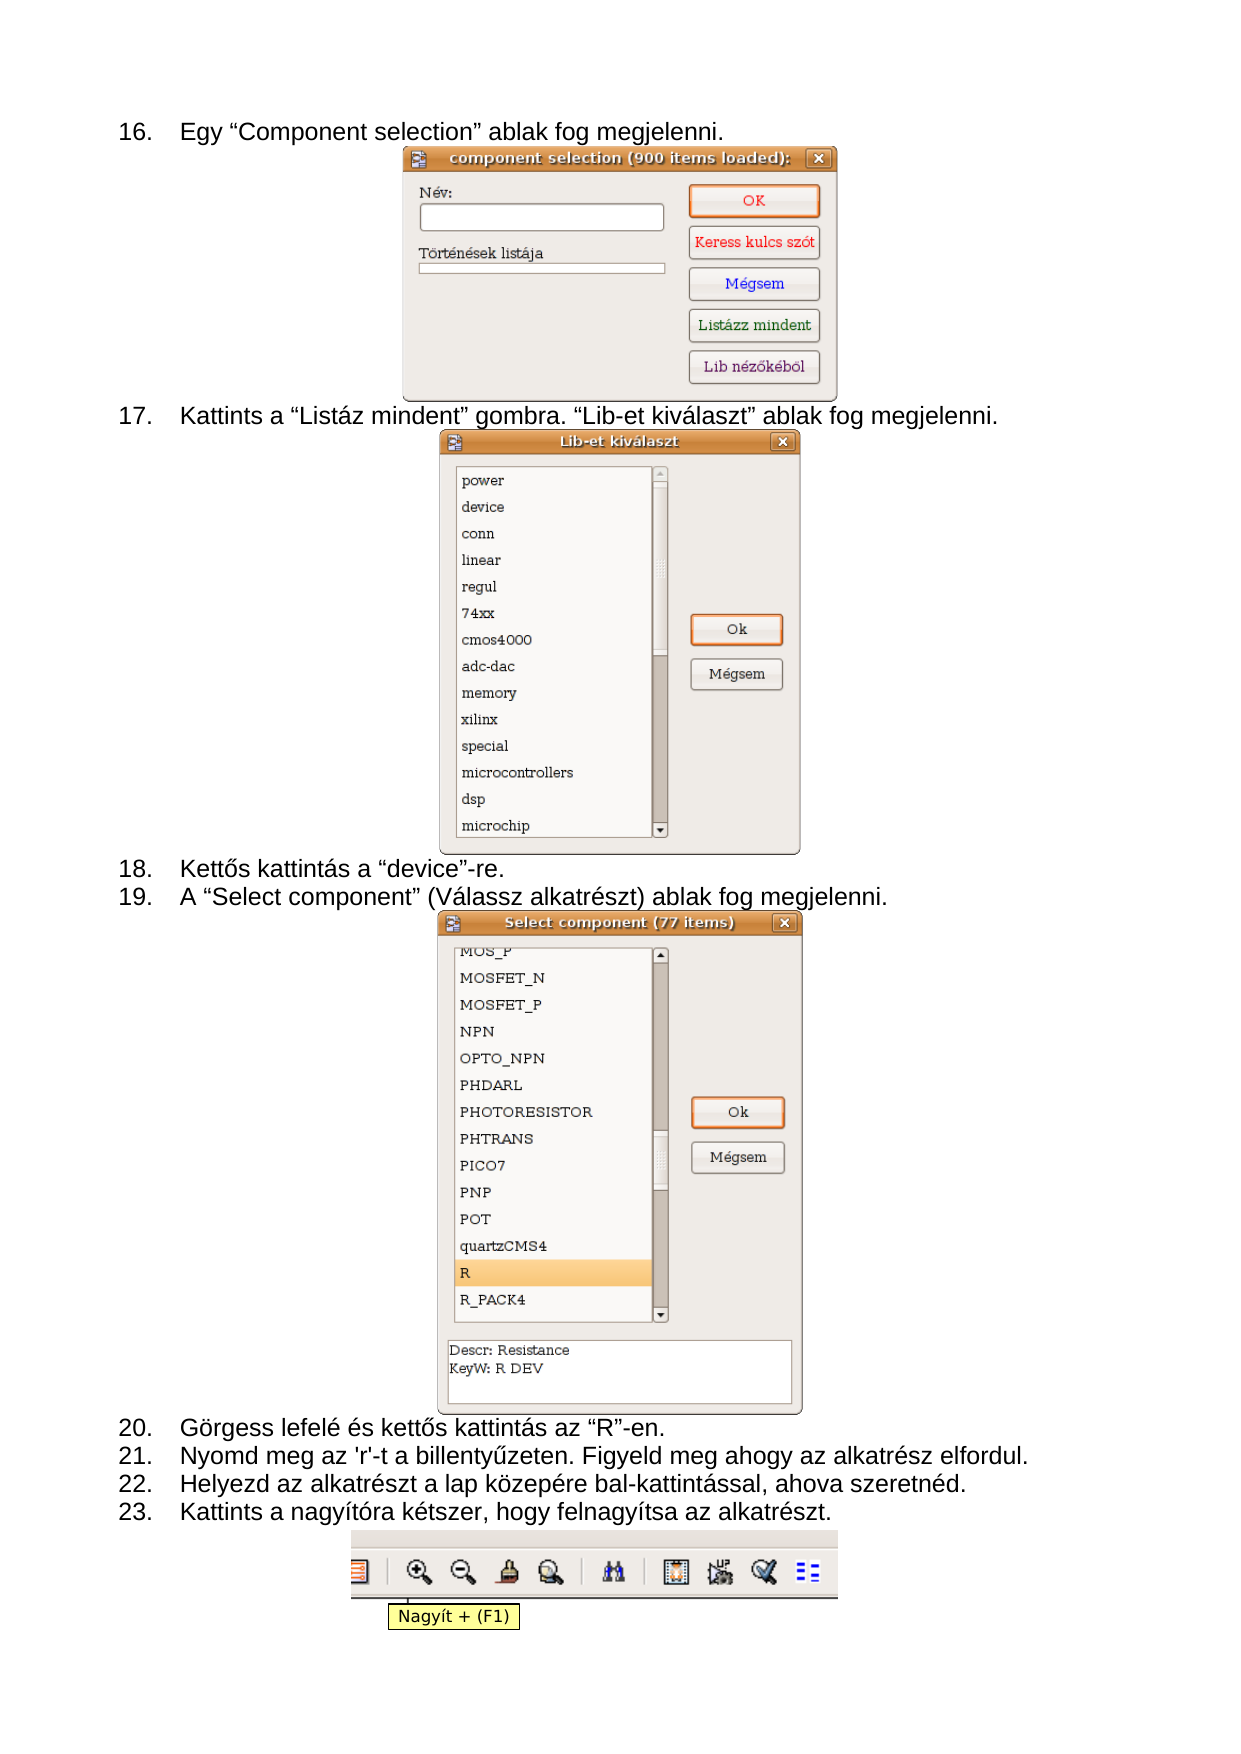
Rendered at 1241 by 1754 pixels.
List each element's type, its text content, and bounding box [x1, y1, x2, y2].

list Kettős kattintás a “device”-re. [118, 430, 1122, 882]
list Nyomd meg az 'r'-t a billentyűzeten. Figyeld meg ahogy az alkatrész elfordul. [118, 1442, 1122, 1470]
list Kattints a “Listáz mindent” gombra. “Lib-et kiválaszt” ablak fog megjelenni. [118, 146, 1122, 430]
list A “Select component” (Válassz alkatrészt) ablak fog megjelenni. [118, 882, 1122, 910]
picture [402, 146, 838, 402]
picture [351, 1530, 838, 1629]
list Kattints a nagyítóra kétszer, hogy felnagyítsa az alkatrészt. [118, 1498, 1122, 1526]
list Helyezd az alkatrészt a lap közepére bal-kattintással, ahova szeretnéd. [118, 1470, 1122, 1498]
picture [439, 429, 801, 855]
list Görgess lefelé és kettős kattintás az “R”-en. [118, 910, 1122, 1442]
picture [437, 910, 803, 1415]
list Egy “Component selection” ablak fog megjelenni. [118, 118, 1122, 146]
